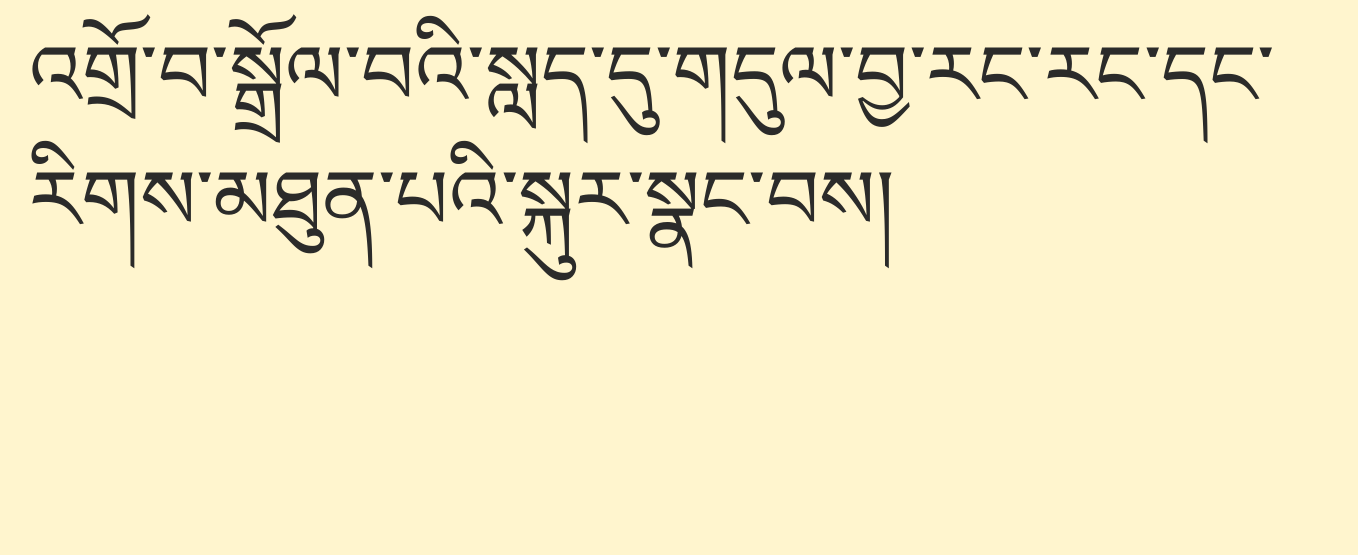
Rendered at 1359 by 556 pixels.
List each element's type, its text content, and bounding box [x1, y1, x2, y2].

text འགྲོ་བ་སྒྲོལ་བའི་སླད་དུ་གདུལ་བྱ་རང་རང་དང་རིགས་མཐུན་པའི་སྐུར་སྣང་བས། [29, 29, 1346, 263]
